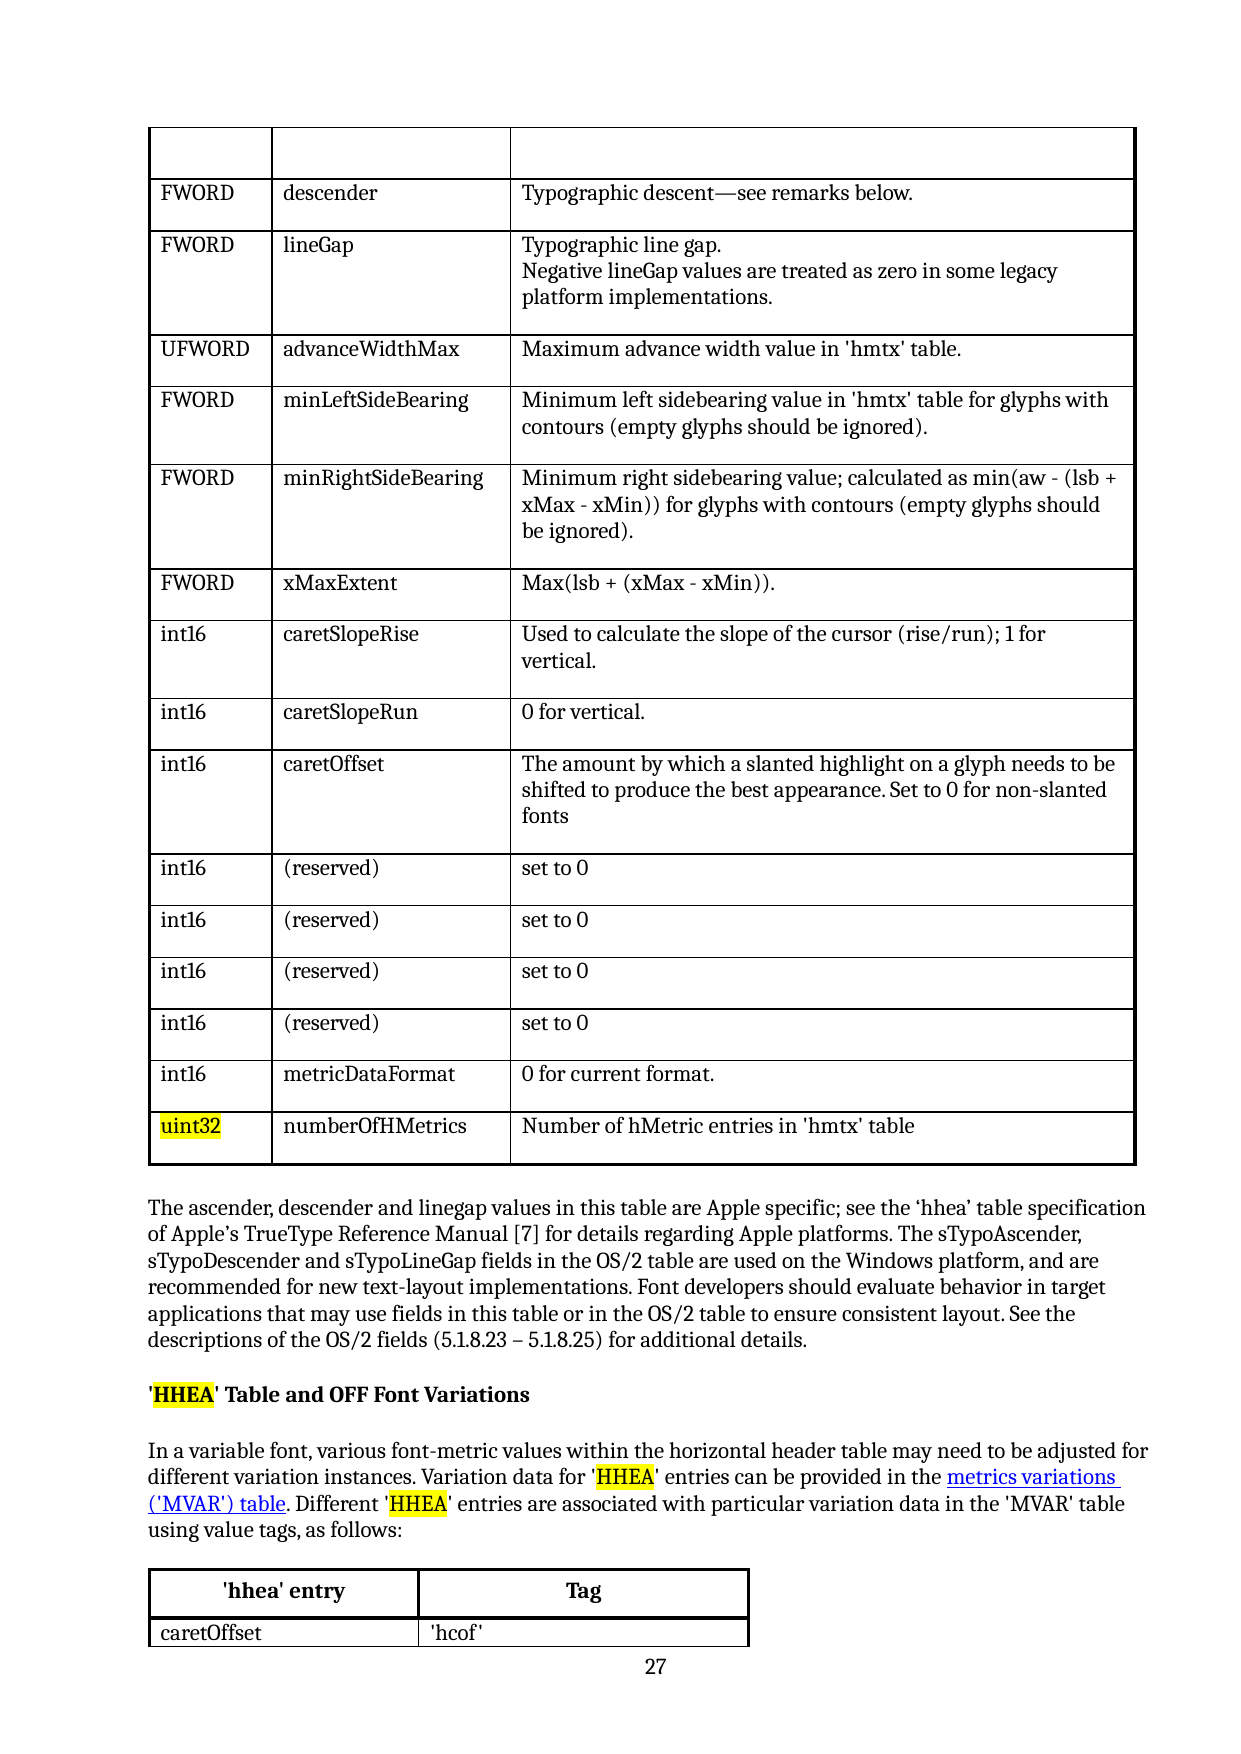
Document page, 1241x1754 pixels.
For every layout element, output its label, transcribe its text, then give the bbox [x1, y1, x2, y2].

table_cell advanceWidthMax [273, 336, 510, 386]
table_cell 'hcof' [419, 1620, 747, 1646]
table_cell Maximum advance width value in 'hmtx' table. [511, 336, 1133, 386]
table_cell set to 0 [511, 855, 1133, 905]
table_cell UFWORD [151, 336, 271, 386]
table_cell Number of hMetric entries in 'hmtx' table [511, 1113, 1133, 1163]
table_cell int16 [151, 699, 271, 749]
table_cell 0 for vertical. [511, 699, 1133, 749]
table_header Tag [420, 1571, 747, 1616]
table_cell int16 [151, 958, 271, 1008]
table_cell caretOffset [273, 751, 510, 853]
table_cell int16 [151, 621, 271, 697]
table_cell 0 for current format. [511, 1061, 1133, 1111]
table_cell minRightSideBearing [273, 465, 510, 568]
table_cell caretSlopeRun [273, 699, 510, 749]
table_cell FWORD [151, 180, 271, 230]
table_cell set to 0 [511, 958, 1133, 1008]
table_header 'hhea' entry [151, 1571, 417, 1616]
table_cell (reserved) [273, 1010, 510, 1059]
table_cell The amount by which a slanted highlight on a glyph needs to be shifted to produce the best appearance. Set to 0 for non-slanted fonts [511, 751, 1133, 853]
table_cell Typographic descent—see remarks below. [511, 180, 1133, 230]
table_cell metricDataFormat [273, 1061, 510, 1111]
text The ascender, descender and linegap values in this table are Apple specific; see the ‘hhea’ table specification of Apple’s TrueType Reference Manual [7] for details regarding Apple platforms. The sTypoAscender, sTypoDescender and sTypoLineGap fields in the OS/2 table are used on the Windows platform, and are recommended for new text-layout implementations. Font developers should evaluate behavior in target applications that may use fields in this table or in the OS/2 table to ensure consistent layout. See the descriptions of the OS/2 fields (5.1.8.23 – 5.1.8.25) for additional details. [148, 1195, 1163, 1353]
text 'HHEA' Table and OFF Font Variations [148, 1382, 1163, 1408]
table_cell [511, 128, 1133, 178]
text In a variable font, various font-metric values within the horizontal header table may need to be adjusted for different variation instances. Variation data for 'HHEA' entries can be provided in the metrics variations ('MVAR') table. Different 'HHEA' entries are associated with particular variation data in the 'MVAR' table using value tags, as follows: [148, 1438, 1163, 1543]
table_cell Used to calculate the slope of the cursor (rise/run); 1 for vertical. [511, 621, 1133, 697]
table_cell Minimum left sidebearing value in 'hmtx' table for glyphs with contours (empty glyphs should be ignored). [511, 387, 1133, 464]
table_cell (reserved) [273, 855, 510, 905]
table_cell (reserved) [273, 906, 510, 956]
table_cell caretSlopeRise [273, 621, 510, 697]
table_cell int16 [151, 855, 271, 905]
table_cell set to 0 [511, 1010, 1133, 1059]
table_cell [273, 128, 510, 178]
table_cell [151, 128, 271, 178]
table_cell set to 0 [511, 906, 1133, 956]
table_cell caretOffset [151, 1620, 418, 1646]
table_cell minLeftSideBearing [273, 387, 510, 464]
table_cell FWORD [151, 465, 271, 568]
table_cell lineGap [273, 232, 510, 334]
table_cell FWORD [151, 570, 271, 619]
table_cell int16 [151, 906, 271, 956]
table_cell xMaxExtent [273, 570, 510, 619]
table_cell (reserved) [273, 958, 510, 1008]
table_cell int16 [151, 1010, 271, 1059]
table_cell numberOfHMetrics [273, 1113, 510, 1163]
table_cell int16 [151, 751, 271, 853]
table_cell Max(lsb + (xMax - xMin)). [511, 570, 1133, 619]
table_cell int16 [151, 1061, 271, 1111]
table_cell descender [273, 180, 510, 230]
table_cell Minimum right sidebearing value; calculated as min(aw - (lsb + xMax - xMin)) for glyphs with contours (empty glyphs should be ignored). [511, 465, 1133, 568]
table_cell FWORD [151, 232, 271, 334]
table_cell uint32 [151, 1113, 271, 1163]
table_cell Typographic line gap. Negative lineGap values are treated as zero in some legacy platform implementations. [511, 232, 1133, 334]
table_cell FWORD [151, 387, 271, 464]
